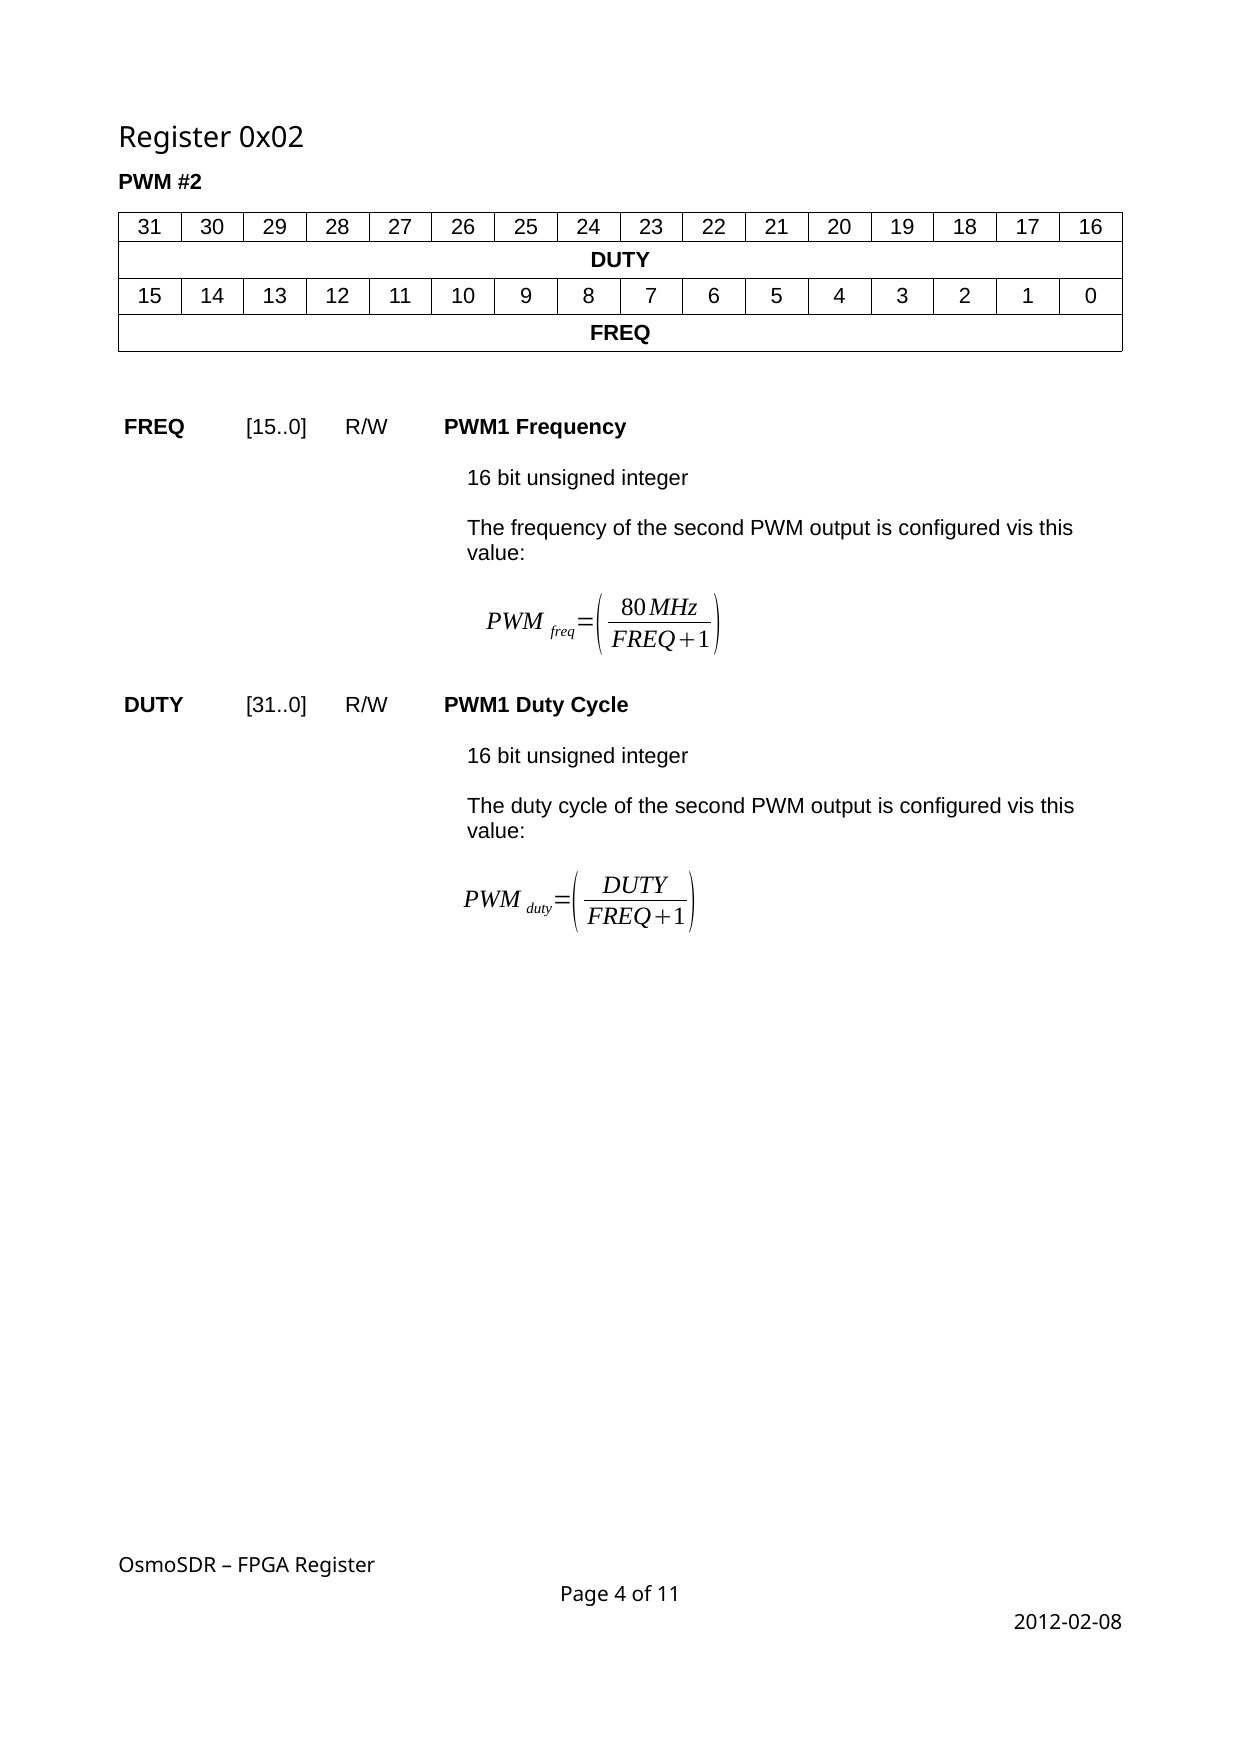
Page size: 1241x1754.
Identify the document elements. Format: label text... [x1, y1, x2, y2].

table_header 23 [621, 213, 682, 241]
table_header PWM1 Frequency 16 bit unsigned integer The frequency of the second PWM output is configured vis this value: [438, 409, 1122, 686]
table_header 21 [746, 213, 808, 241]
table_cell [31..0] [240, 686, 339, 939]
table_header 20 [809, 213, 871, 241]
table_header 30 [182, 213, 243, 241]
table_header 29 [244, 213, 306, 241]
table_cell FREQ [119, 315, 1122, 351]
table_header 16 [1060, 213, 1122, 241]
table_cell 14 [182, 279, 243, 314]
table_header 18 [934, 213, 996, 241]
table_cell 2 [934, 279, 996, 314]
table_header 19 [872, 213, 933, 241]
table_cell 5 [746, 279, 808, 314]
table_header 26 [432, 213, 494, 241]
table_cell 10 [432, 279, 494, 314]
table_cell 12 [307, 279, 369, 314]
table_cell PWM1 Duty Cycle 16 bit unsigned integer The duty cycle of the second PWM output is configured vis this value: [438, 686, 1122, 939]
table_header 22 [683, 213, 745, 241]
table_cell 1 [997, 279, 1059, 314]
table_header R/W [339, 409, 438, 686]
table_cell R/W [339, 686, 438, 939]
table_cell 3 [872, 279, 933, 314]
table_cell DUTY [118, 686, 240, 939]
table_cell 7 [621, 279, 682, 314]
table_header 24 [558, 213, 620, 241]
table_cell 15 [119, 279, 181, 314]
table_header 28 [307, 213, 369, 241]
subtitle Register 0x02 [118, 117, 1122, 156]
table_cell DUTY [119, 242, 1122, 277]
table_header [15..0] [240, 409, 339, 686]
table_cell 0 [1060, 279, 1122, 314]
table_cell 11 [370, 279, 431, 314]
table_cell 8 [558, 279, 620, 314]
text PWM #2 [118, 169, 1122, 194]
table_cell 6 [683, 279, 745, 314]
table_header FREQ [118, 409, 240, 686]
table_header 27 [370, 213, 431, 241]
table_header 25 [495, 213, 557, 241]
table_cell 13 [244, 279, 306, 314]
table_header 31 [119, 213, 181, 241]
table_cell 9 [495, 279, 557, 314]
table_header 17 [997, 213, 1059, 241]
table_cell 4 [809, 279, 871, 314]
